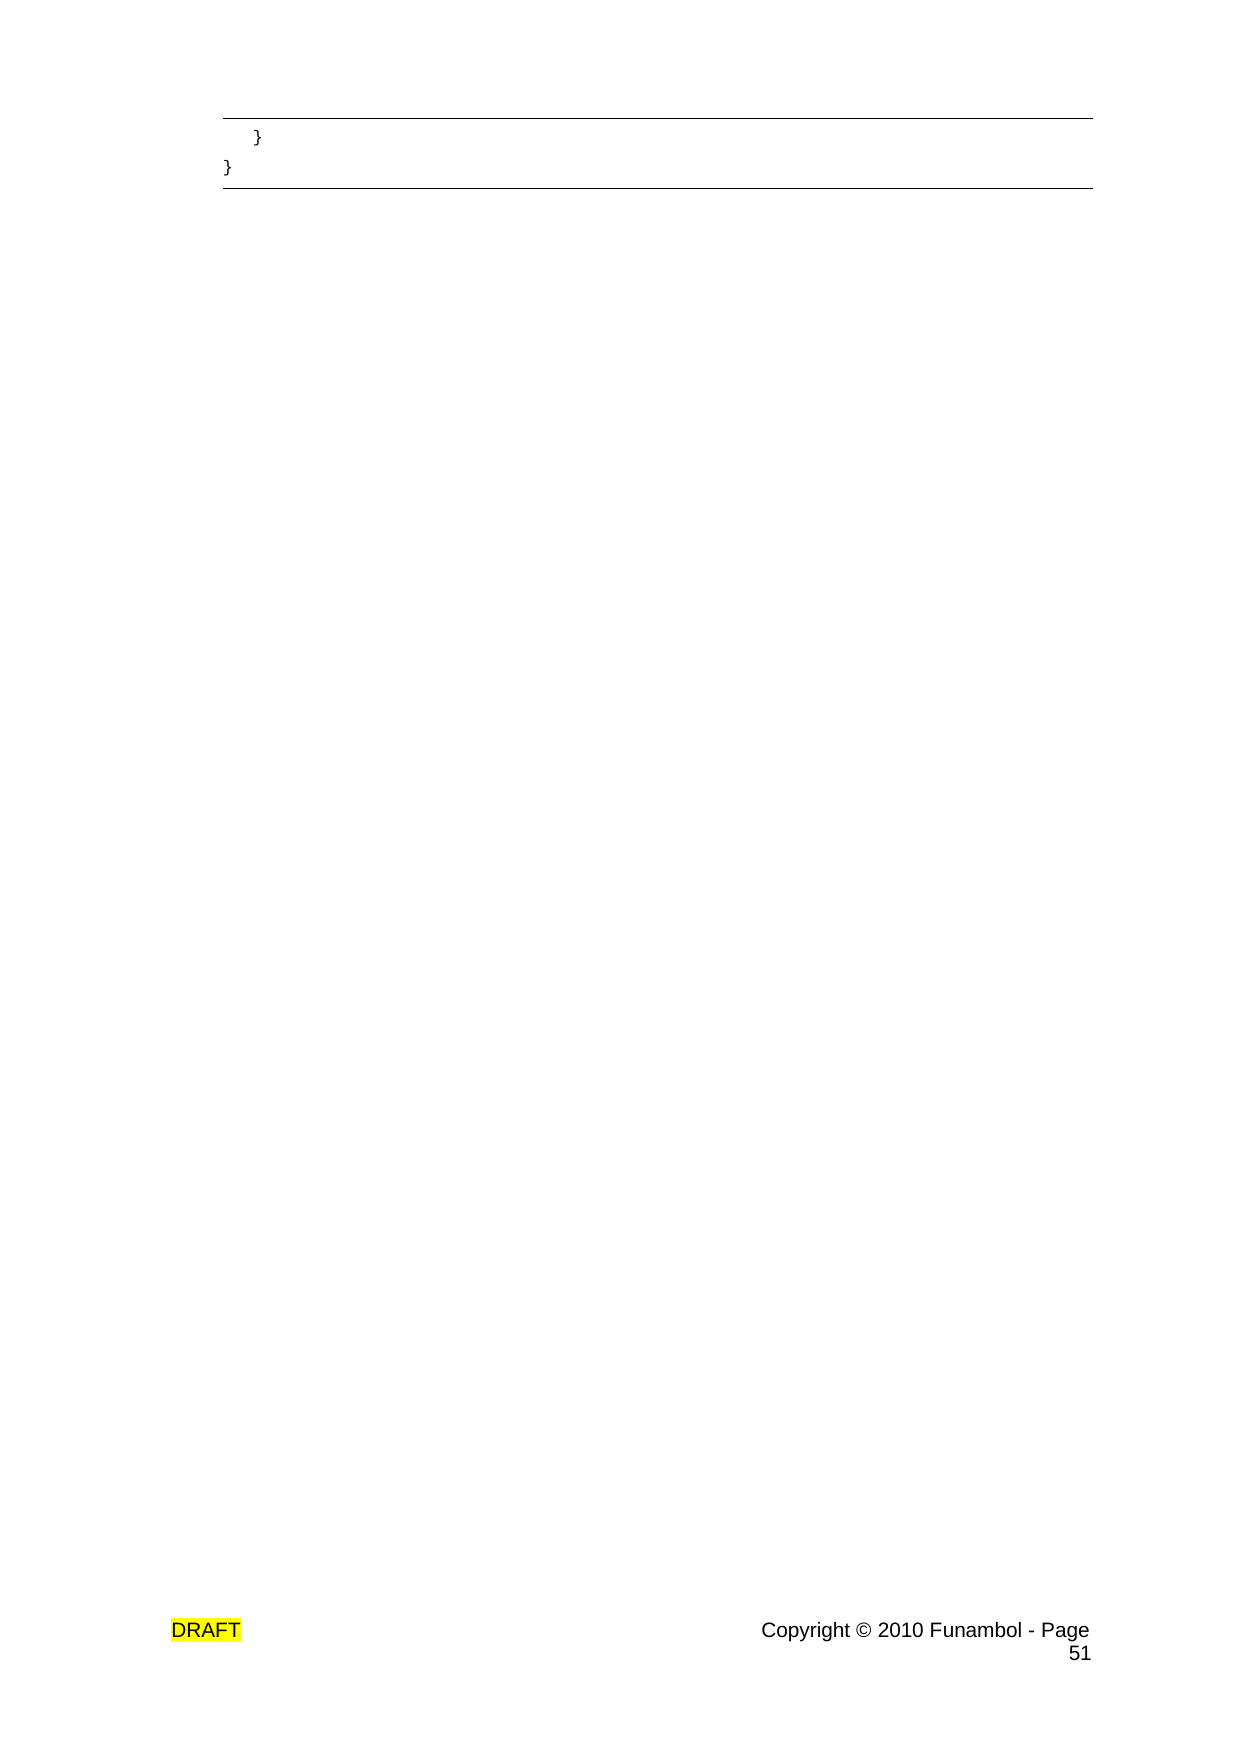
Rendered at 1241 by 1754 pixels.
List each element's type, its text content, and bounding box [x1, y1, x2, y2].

text } [223, 149, 1093, 188]
text } [223, 119, 1093, 147]
